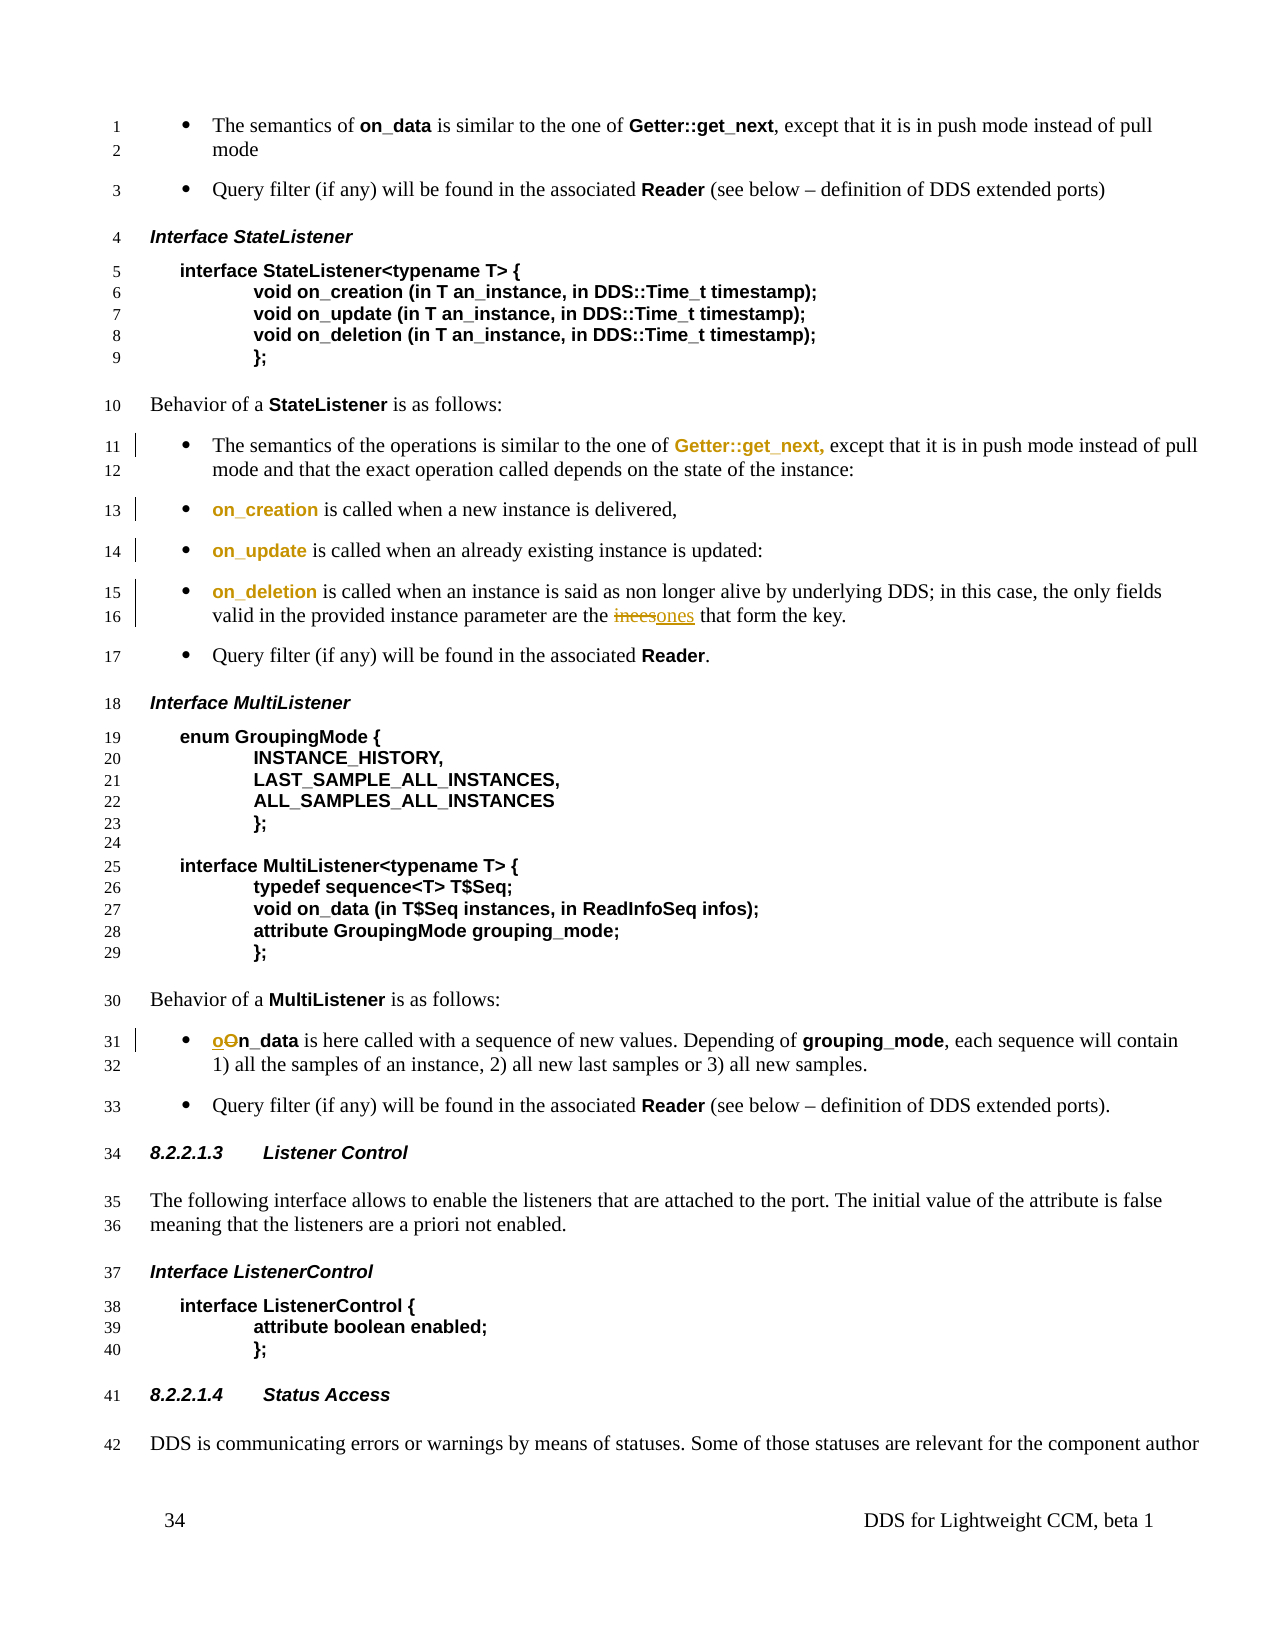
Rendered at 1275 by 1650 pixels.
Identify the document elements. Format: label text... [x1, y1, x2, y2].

text Behavior of a StateListener is as follows: [150, 392, 1200, 416]
text LAST_SAMPLE_ALL_INSTANCES, [179, 768, 1200, 790]
text void on_data (in T$Seq instances, in ReadInfoSeq infos); [179, 898, 1200, 919]
text enum GroupingMode { [179, 725, 1200, 747]
subtitle Interface MultiListener [150, 692, 1200, 714]
text }; [179, 1337, 1200, 1359]
list Query filter (if any) will be found in the associated Reader (see below – definition of DDS extended ports). [182, 1093, 1200, 1117]
text interface ListenerControl { [179, 1294, 1200, 1316]
list The semantics of the operations is similar to the one of Getter::get_next, except that it is in push mode instead of pull mode and that the exact operation called depends on the state of the instance: [182, 433, 1200, 481]
text void on_update (in T an_instance, in DDS::Time_t timestamp); [179, 302, 1200, 324]
text }; [179, 812, 1200, 833]
text typedef sequence<T> T$Seq; [179, 876, 1200, 898]
text attribute GroupingMode grouping_mode; [179, 919, 1200, 941]
text DDS is communicating errors or warnings by means of statuses. Some of those statuses are relevant for the component author [150, 1430, 1200, 1454]
subtitle Status Access [150, 1384, 1200, 1406]
list on_update is called when an already existing instance is updated: [182, 538, 1200, 562]
text void on_creation (in T an_instance, in DDS::Time_t timestamp); [179, 281, 1200, 302]
text The following interface allows to enable the listeners that are attached to the port. The initial value of the attribute is false meaning that the listeners are a priori not enabled. [150, 1188, 1200, 1236]
text INSTANCE_HISTORY, [179, 747, 1200, 768]
list The semantics of on_data is similar to the one of Getter::get_next, except that it is in push mode instead of pull mode [182, 112, 1200, 161]
text Behavior of a MultiListener is as follows: [150, 987, 1200, 1011]
subtitle Listener Control [150, 1142, 1200, 1163]
text }; [179, 941, 1200, 963]
text interface MultiListener<typename T> { [179, 855, 1200, 876]
list Query filter (if any) will be found in the associated Reader (see below – definition of DDS extended ports) [182, 177, 1200, 201]
subtitle Interface ListenerControl [150, 1261, 1200, 1283]
text ALL_SAMPLES_ALL_INSTANCES [179, 790, 1200, 812]
text void on_deletion (in T an_instance, in DDS::Time_t timestamp); [179, 324, 1200, 346]
text }; [179, 346, 1200, 367]
list Query filter (if any) will be found in the associated Reader. [182, 643, 1200, 667]
text interface StateListener<typename T> { [179, 259, 1200, 281]
text attribute boolean enabled; [179, 1316, 1200, 1337]
list on_deletion is called when an instance is said as non longer alive by underlying DDS; in this case, the only fields valid in the provided instance parameter are the ones that form the key. [182, 578, 1200, 627]
subtitle Interface StateListener [150, 226, 1200, 248]
list on_creation is called when a new instance is delivered, [182, 497, 1200, 521]
list on_data is here called with a sequence of new values. Depending of grouping_mode, each sequence will contain 1) all the samples of an instance, 2) all new last samples or 3) all new samples. [182, 1028, 1200, 1076]
